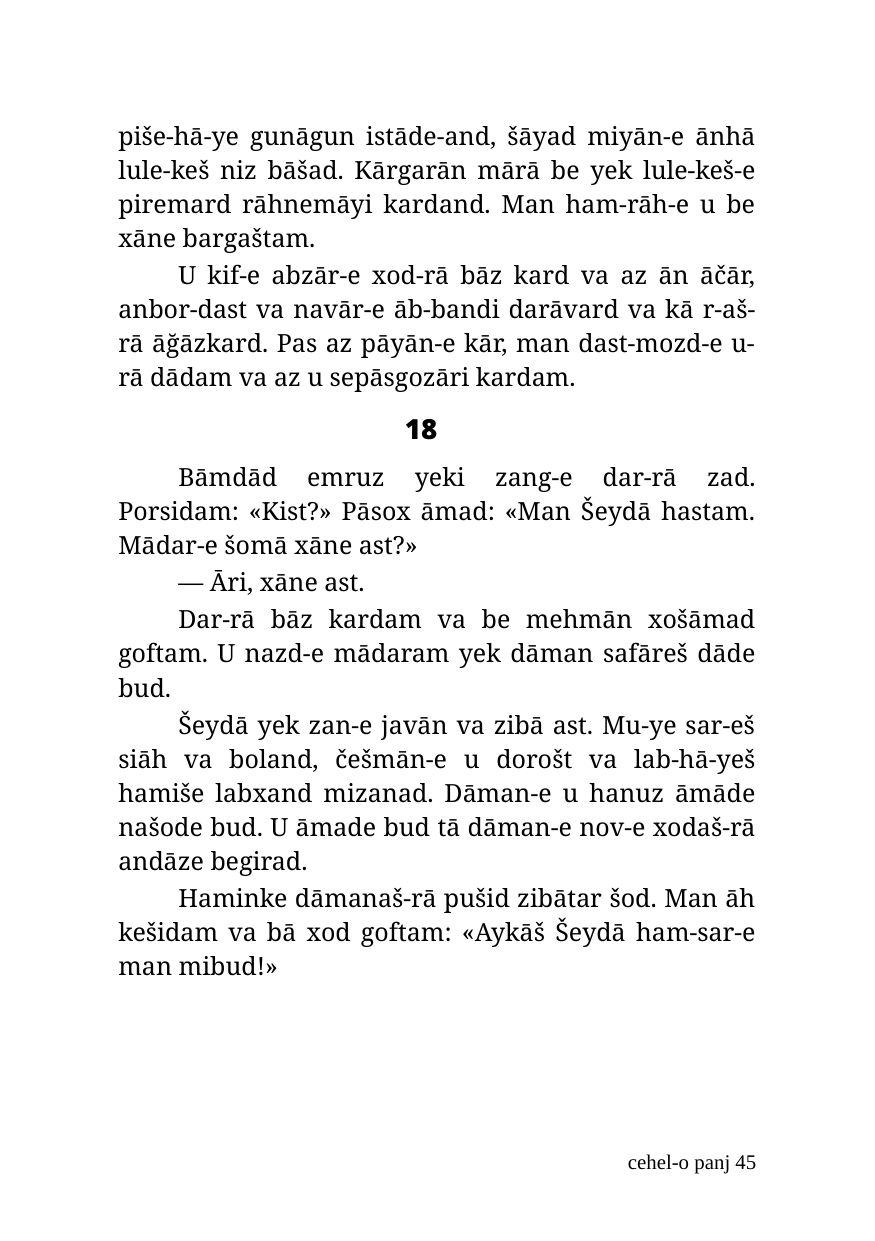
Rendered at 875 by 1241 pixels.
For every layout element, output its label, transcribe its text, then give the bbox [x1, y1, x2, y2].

text Bāmdād emruz yeki zang-e dar-rā zad. Porsidam: «Kist?» Pāsox āmad: «Man Šeydā hastam. Mādar-e šomā xāne ast?» [118, 460, 756, 562]
text Dar-rā bāz kardam va be mehmān xošāmad goftam. U nazd-e mādaram yek dāman safāreš dāde bud. [118, 602, 756, 704]
text Haminke dāmanaš-rā pušid zibātar šod. Man āh kešidam va bā xod goftam: «Aykāš Šeydā ham-sar-e man mibud!» [118, 881, 756, 983]
text Šeydā yek zan-e javān va zibā ast. Mu-ye sar-eš siāh va boland, češmān-e u dorošt va lab-hā-yeš hamiše labxand mizanad. Dāman-e u hanuz āmāde našode bud. U āmade bud tā dāman-e nov-e xodaš-rā andāze begirad. [118, 707, 756, 878]
text — Āri, xāne ast. [118, 565, 756, 599]
text cehel-o panj 45 [118, 1150, 756, 1174]
text piše-hā-ye gunāgun istāde-and, šāyad miyān-e ānhā lule-keš niz bāšad. Kārgarān mārā be yek lule-keš-e piremard rāhnemāyi kardand. Man ham-rāh-e u be xāne bargaštam. [118, 118, 756, 255]
text U kif-e abzār-e xod-rā bāz kard va az ān āčār, anbor-dast va navār-e āb-bandi darāvard va kā r-aš-rā āğāzkard. Pas az pāyān-e kār, man dast-mozd-e u-rā dādam va az u sepāsgozāri kardam. [118, 258, 756, 394]
